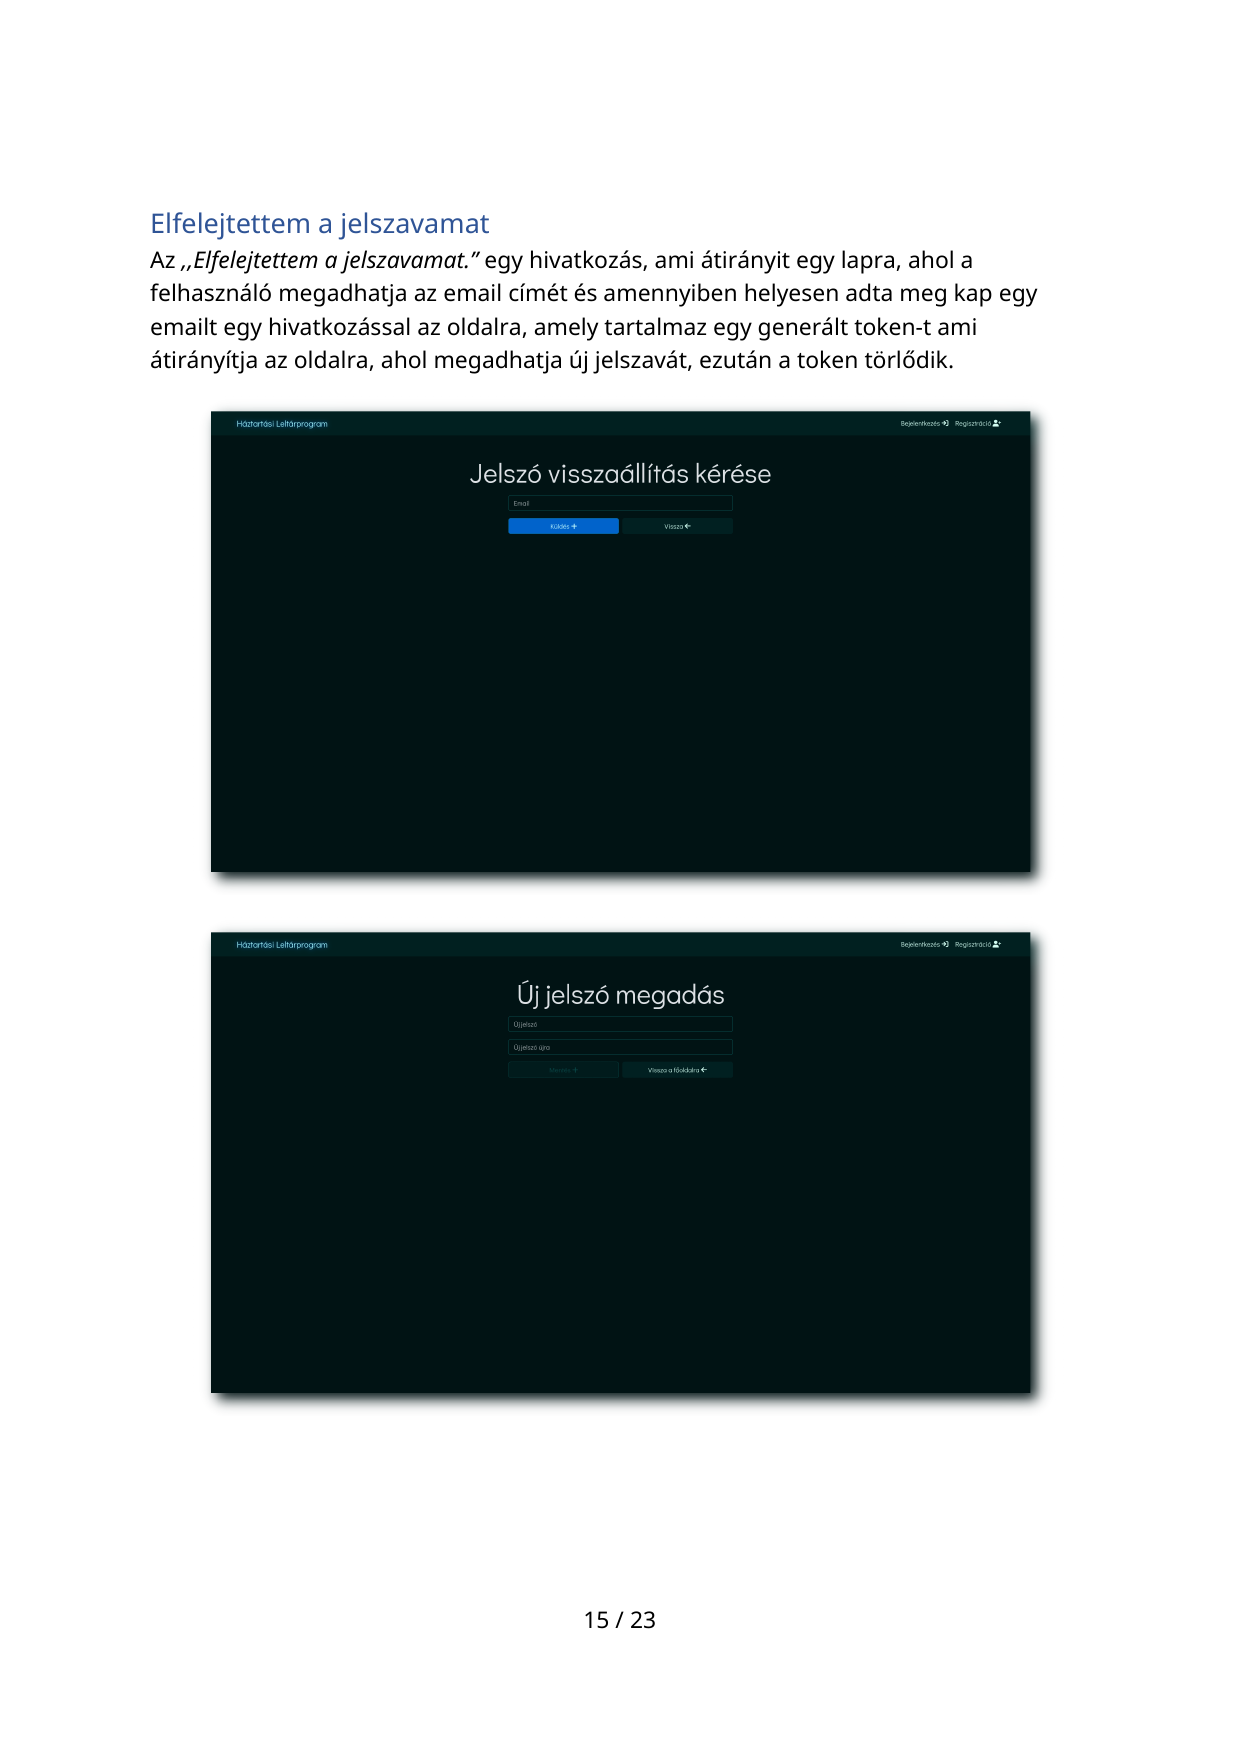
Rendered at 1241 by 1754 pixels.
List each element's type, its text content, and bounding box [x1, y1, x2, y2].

picture [170, 388, 1071, 895]
text Az ,,Elfelejtettem a jelszavamat.” egy hivatkozás, ami átirányit egy lapra, ahol a felhasználó megadhatja az email címét és amennyiben helyesen adta meg kap egy emailt egy hivatkozással az oldalra, amely tartalmaz egy generált token-t ami átirányítja az oldalra, ahol megadhatja új jelszavát, ezután a token törlődik. [150, 244, 1090, 375]
subtitle Elfelejtettem a jelszavamat [150, 204, 1090, 241]
picture [170, 910, 1071, 1416]
